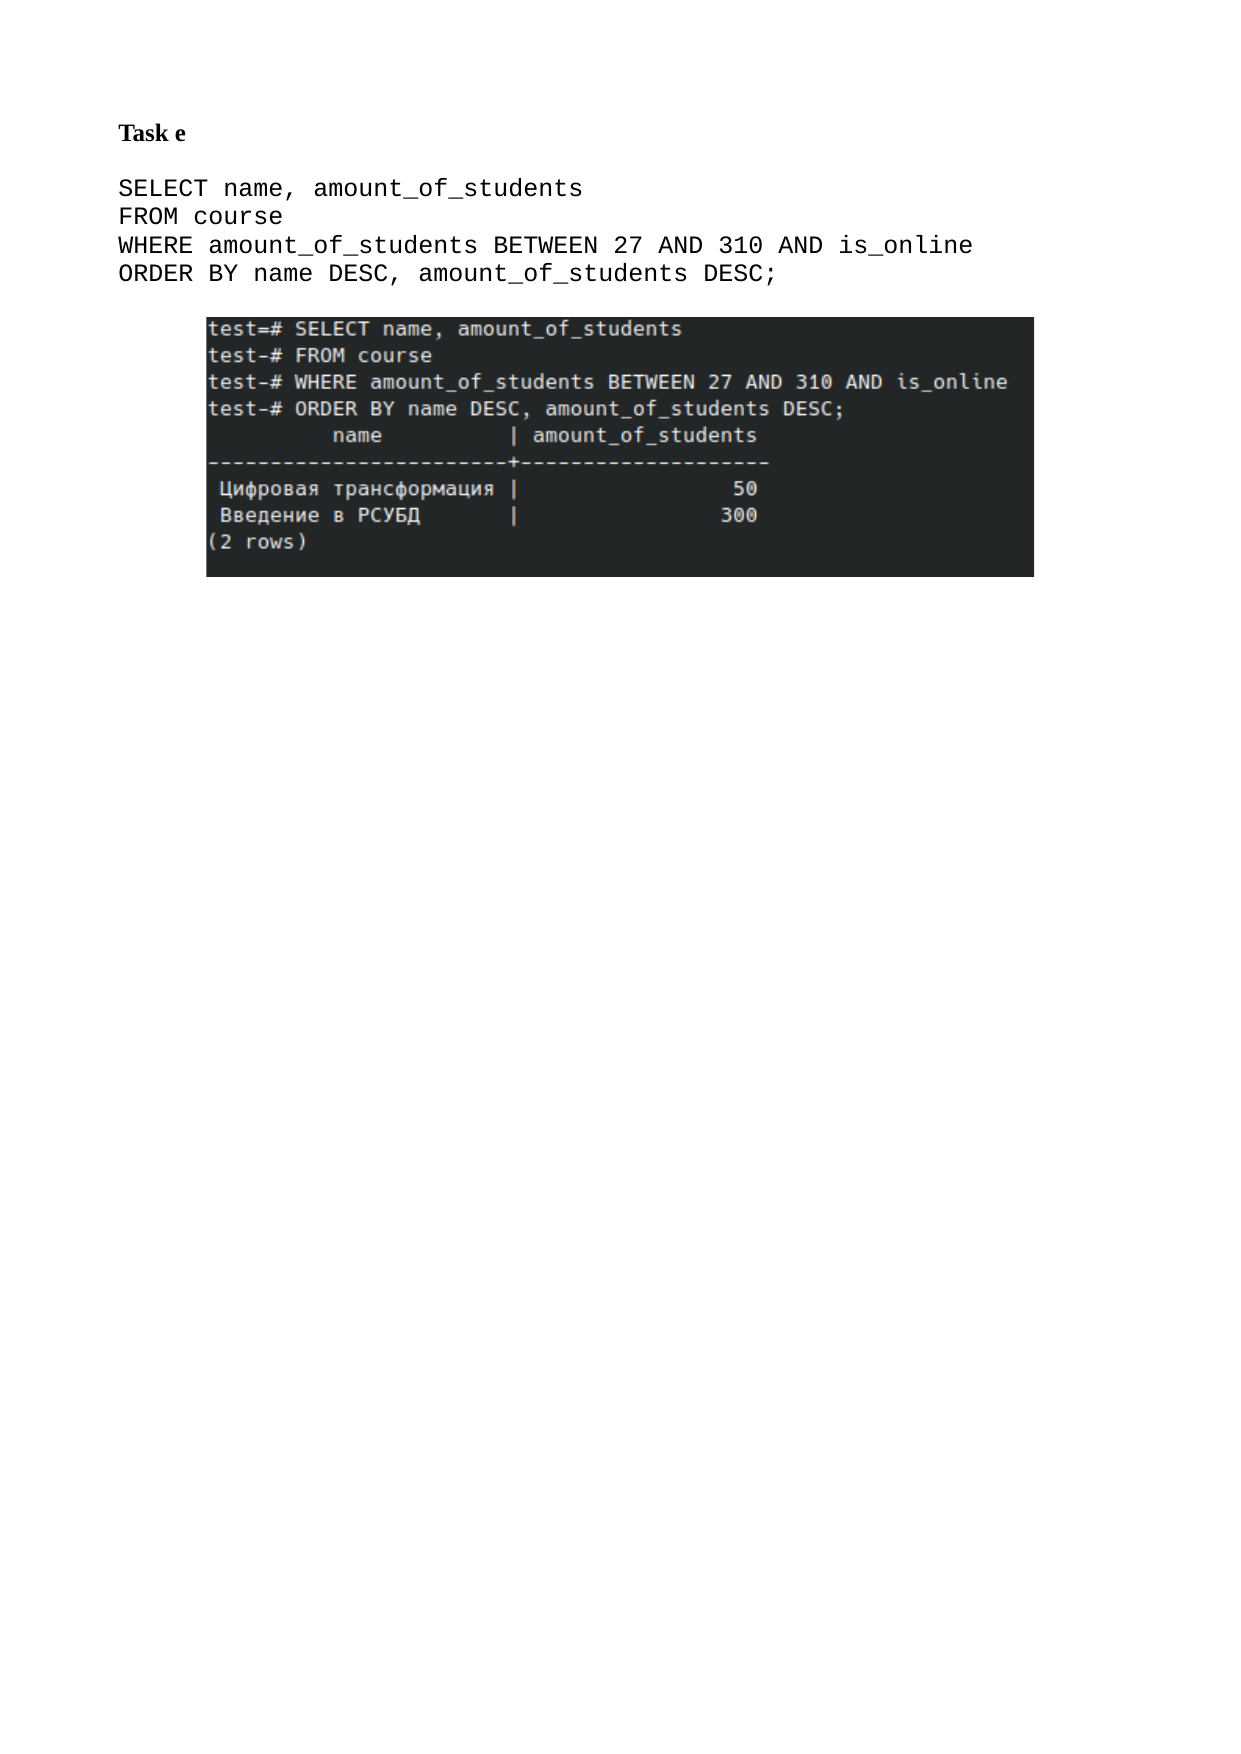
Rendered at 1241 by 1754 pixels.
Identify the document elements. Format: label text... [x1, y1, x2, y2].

text SELECT name, amount_of_students [118, 176, 1122, 204]
text Task e [118, 118, 1122, 147]
text FROM course [118, 204, 1122, 232]
text WHERE amount_of_students BETWEEN 27 AND 310 AND is_online [118, 232, 1122, 261]
text ORDER BY name DESC, amount_of_students DESC; [118, 261, 1122, 289]
picture [206, 317, 1035, 577]
